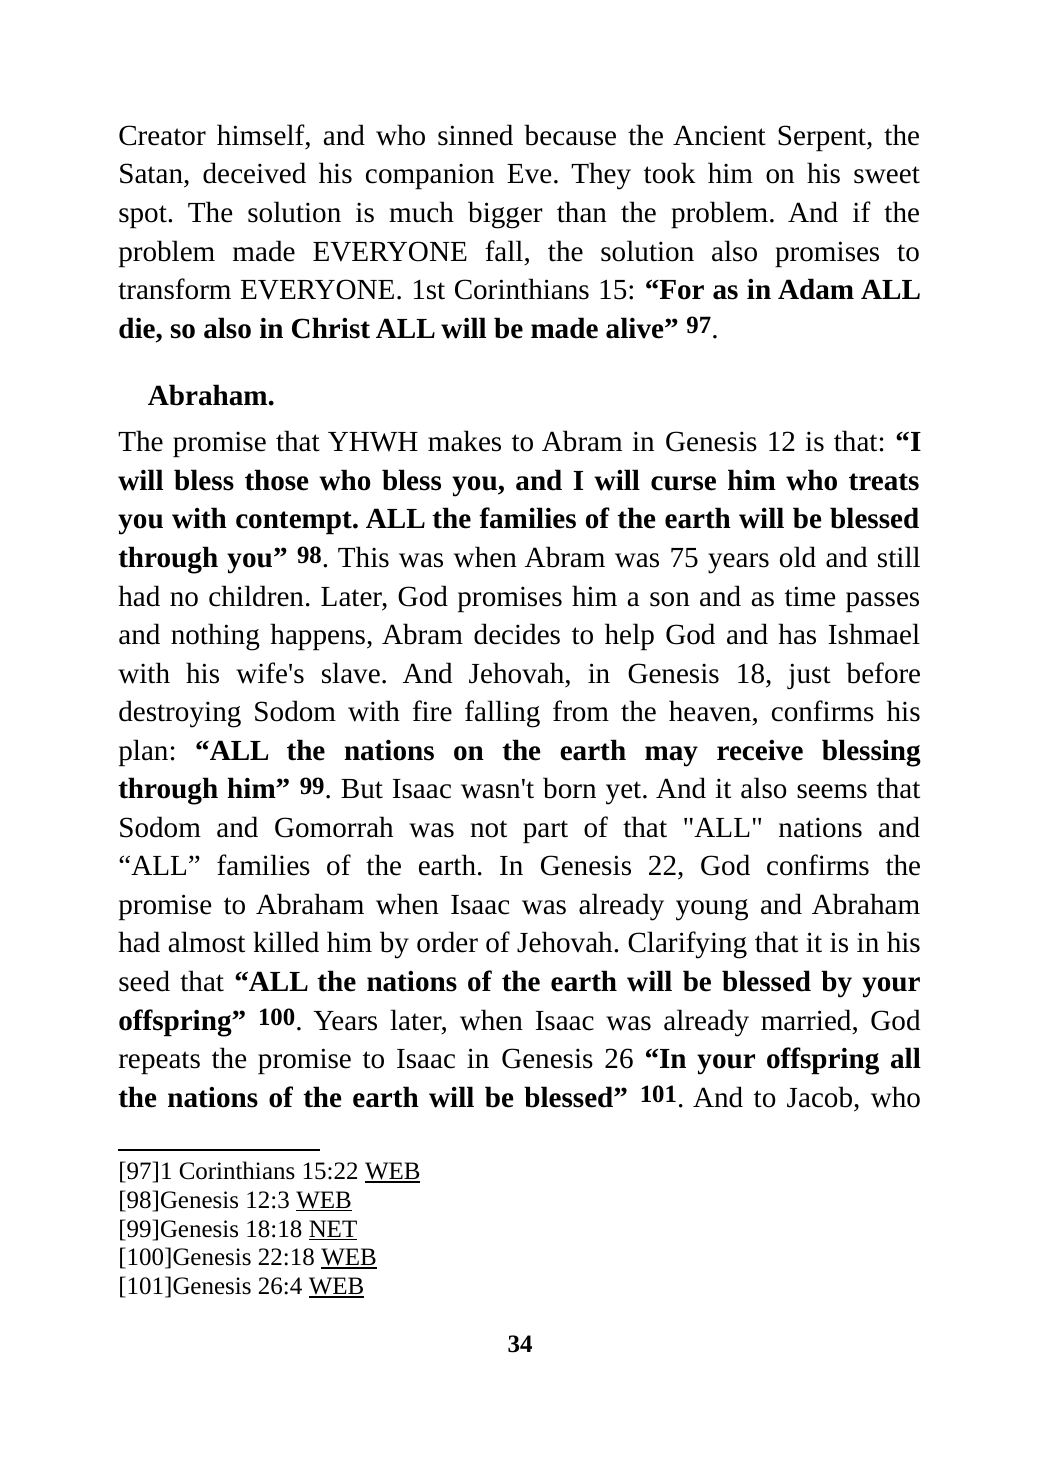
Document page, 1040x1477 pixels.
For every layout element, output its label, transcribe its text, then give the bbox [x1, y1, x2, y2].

text Genesis 18:18 NET [118, 1214, 921, 1242]
text The promise that YHWH makes to Abram in Genesis 12 is that: “I will bless those who bless you, and I will curse him who treats you with contempt. ALL the families of the earth will be blessed through you” . This was when Abram was 75 years old and still had no children. Later, God promises him a son and as time passes and nothing happens, Abram decides to help God and has Ishmael with his wife's slave. And Jehovah, in Genesis 18, just before destroying Sodom with fire falling from the heaven, confirms his plan: “ALL the nations on the earth may receive blessing through him” . But Isaac wasn't born yet. And it also seems that Sodom and Gomorrah was not part of that "ALL" nations and “ALL” families of the earth. In Genesis 22, God confirms the promise to Abraham when Isaac was already young and Abraham had almost killed him by order of Jehovah. Clarifying that it is in his seed that “ALL the nations of the earth will be blessed by your offspring” . Years later, when Isaac was already married, God repeats the promise to Isaac in Genesis 26 “In your offspring all the nations of the earth will be blessed” . And to Jacob, who [118, 424, 921, 1113]
subtitle Abraham. [148, 378, 921, 412]
text Genesis 26:4 WEB [118, 1271, 921, 1300]
text Genesis 12:3 WEB [118, 1185, 921, 1214]
text 1 Corinthians 15:22 WEB [118, 1156, 921, 1185]
text Creator himself, and who sinned because the Ancient Serpent, the Satan, deceived his companion Eve. They took him on his sweet spot. The solution is much bigger than the problem. And if the problem made EVERYONE fall, the solution also promises to transform EVERYONE. 1st Corinthians 15: “For as in Adam ALL die, so also in Christ ALL will be made alive” . [118, 118, 921, 344]
text Genesis 22:18 WEB [118, 1242, 921, 1271]
